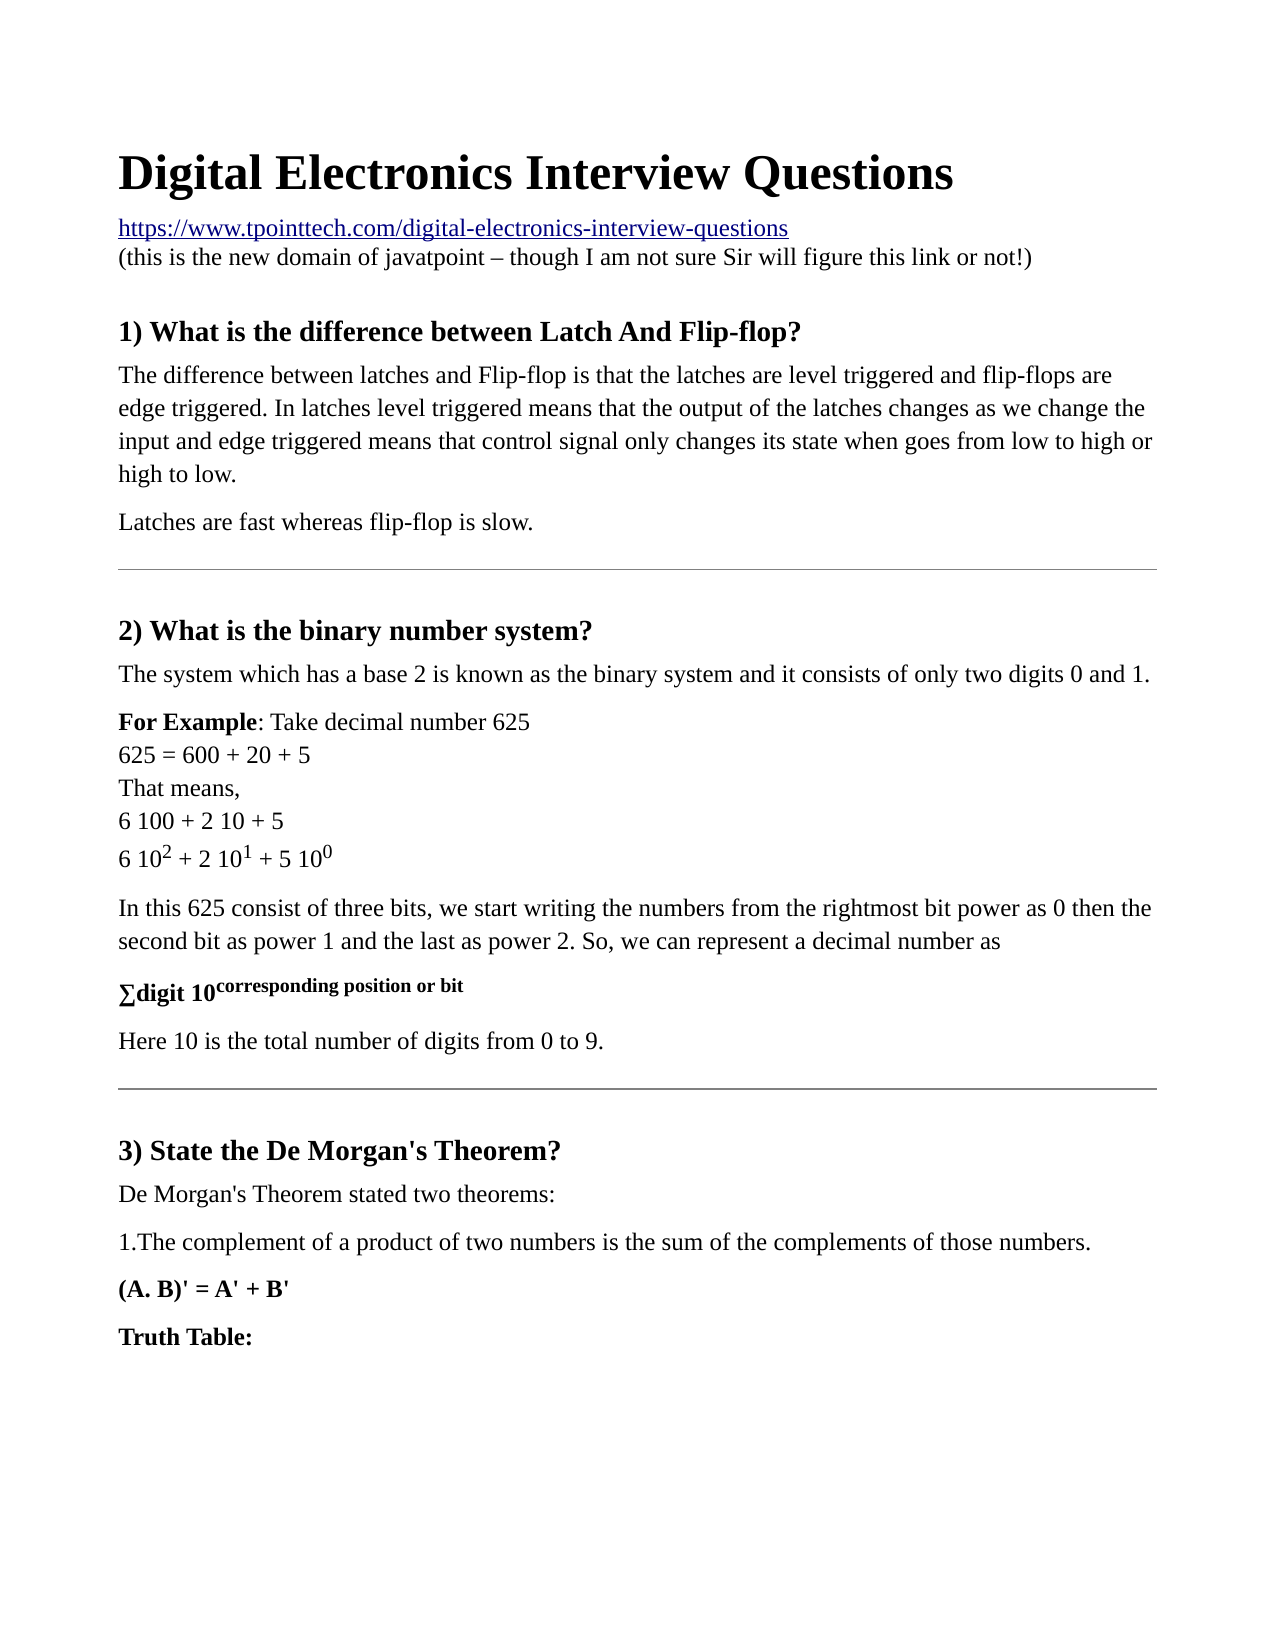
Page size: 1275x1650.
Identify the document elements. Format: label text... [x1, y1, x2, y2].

text De Morgan's Theorem stated two theorems: [118, 1179, 1157, 1208]
text https://www.tpointtech.com/digital-electronics-interview-questions (this is the new domain of javatpoint – though I am not sure Sir will figure this link or not!) [118, 213, 1157, 271]
text 1.The complement of a product of two numbers is the sum of the complements of those numbers. [118, 1227, 1157, 1255]
text The difference between latches and Flip-flop is that the latches are level triggered and flip-flops are edge triggered. In latches level triggered means that the output of the latches changes as we change the input and edge triggered means that control signal only changes its state when goes from low to high or high to low. [118, 360, 1157, 488]
text Here 10 is the total number of digits from 0 to 9. [118, 1026, 1157, 1055]
text (A. B)' = A' + B' [118, 1274, 1157, 1303]
subtitle 2) What is the binary number system? [118, 613, 1157, 647]
text Latches are fast whereas flip-flop is slow. [118, 507, 1157, 535]
text The system which has a base 2 is known as the binary system and it consists of only two digits 0 and 1. [118, 659, 1157, 688]
text ∑digit 10corresponding position or bit [118, 973, 1157, 1007]
subtitle Digital Electronics Interview Questions [118, 143, 1157, 201]
text For Example: Take decimal number 625 625 = 600 + 20 + 5 That means, 6 100 + 2 10 + 5 6 102 + 2 101 + 5 100 [118, 707, 1157, 873]
subtitle 1) What is the difference between Latch And Flip-flop? [118, 314, 1157, 347]
text In this 625 consist of three bits, we start writing the numbers from the rightmost bit power as 0 then the second bit as power 1 and the last as power 2. So, we can represent a decimal number as [118, 893, 1157, 954]
text Truth Table: [118, 1322, 1157, 1351]
subtitle 3) State the De Morgan's Theorem? [118, 1133, 1157, 1166]
